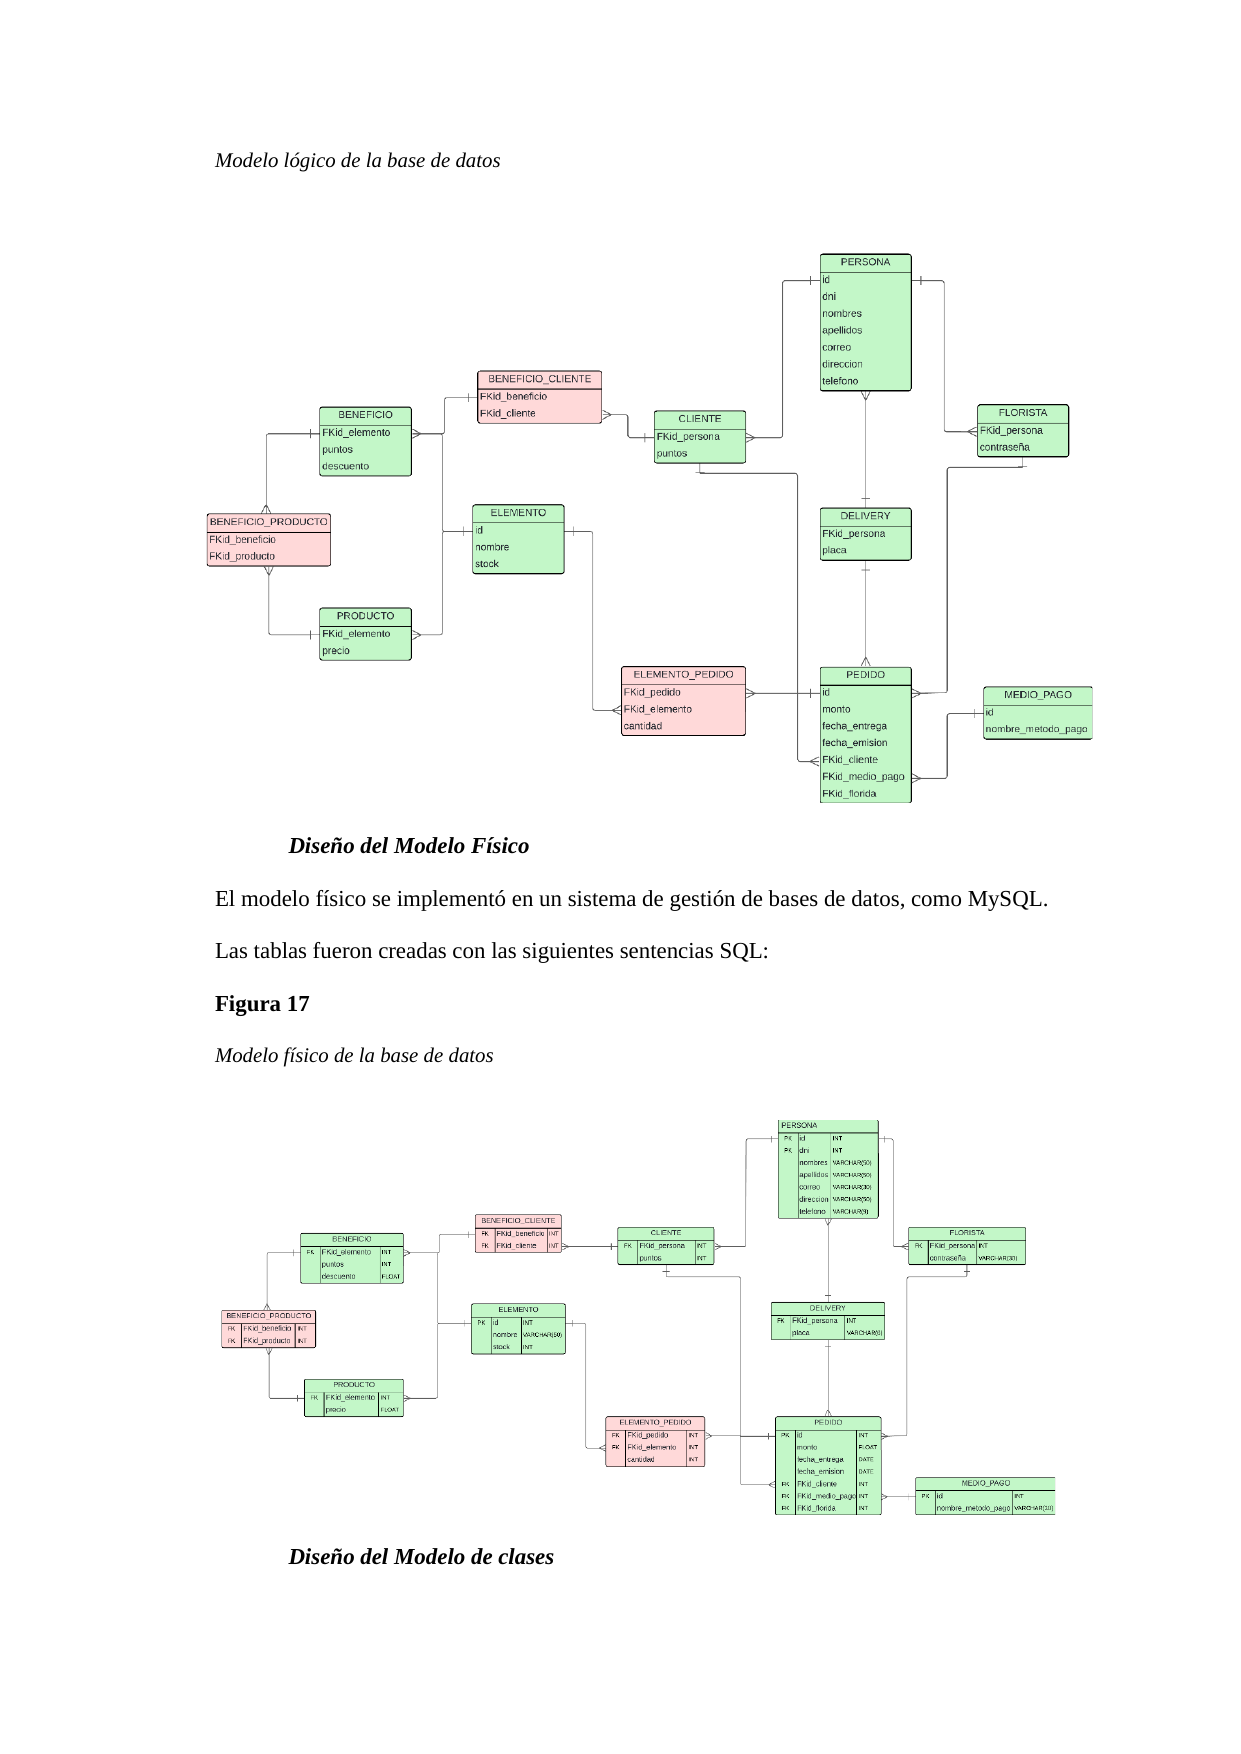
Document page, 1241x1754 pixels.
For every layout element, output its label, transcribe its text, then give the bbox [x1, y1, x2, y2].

text Modelo físico de la base de datos [215, 1043, 1063, 1067]
text Figura 17 [215, 990, 1063, 1016]
text Diseño del Modelo de clases [214, 1543, 1063, 1570]
text Modelo lógico de la base de datos [215, 148, 1063, 172]
text El modelo físico se implementó en un sistema de gestión de bases de datos, como MySQL. Las tablas fueron creadas con las siguientes sentencias SQL: [215, 884, 1063, 964]
picture [221, 1120, 1056, 1515]
text Diseño del Modelo Físico [214, 832, 1063, 858]
picture [206, 253, 1093, 803]
